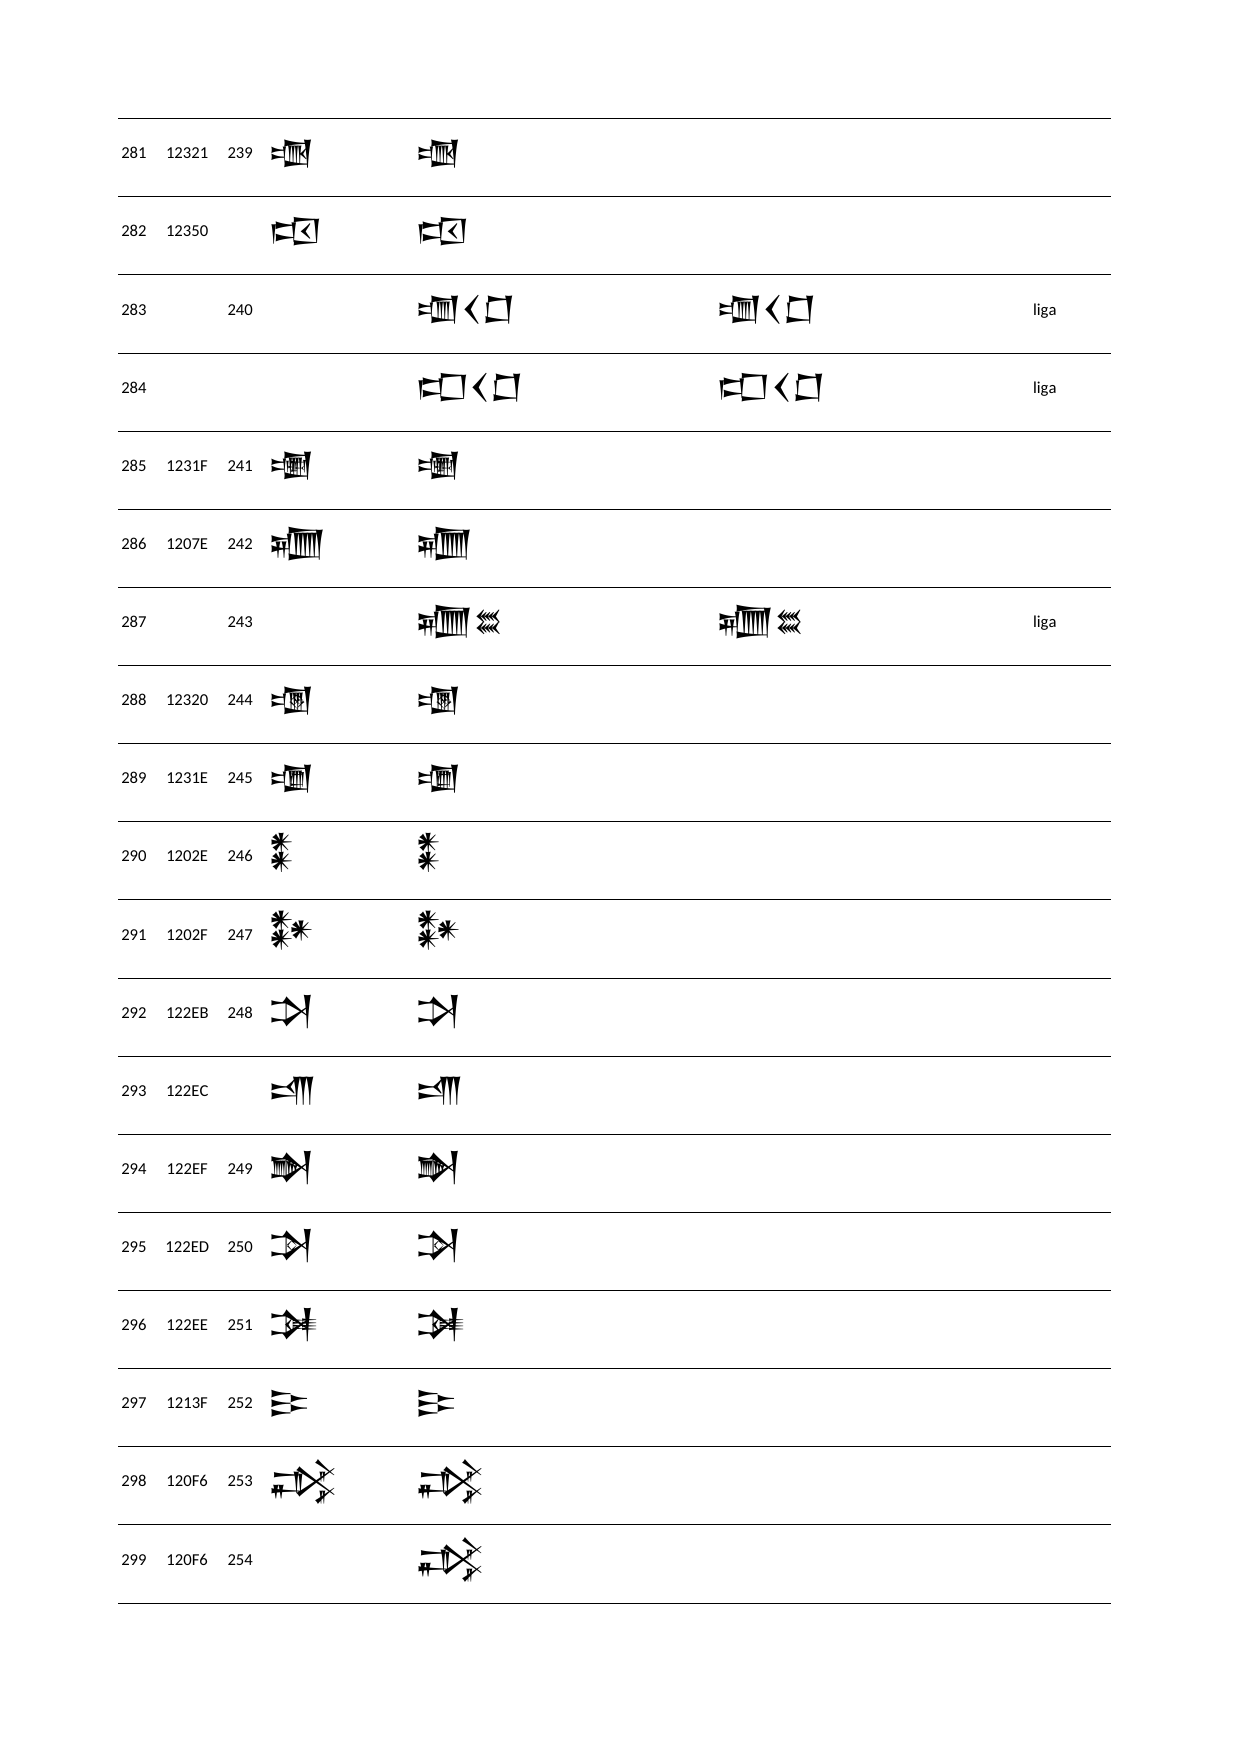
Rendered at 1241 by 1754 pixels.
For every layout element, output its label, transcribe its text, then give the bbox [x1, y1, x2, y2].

table_cell 𒀮 [266, 822, 412, 899]
table_cell 𒍏𒌋𒆸 [713, 354, 1030, 431]
table_cell [1030, 1213, 1111, 1290]
table_cell 1202F [160, 900, 214, 977]
table_cell 𒋯 [412, 1135, 713, 1212]
table_cell [713, 1447, 1030, 1524]
table_cell [214, 354, 266, 431]
table_cell 122EB [160, 979, 214, 1056]
table_cell liga [1030, 354, 1111, 431]
table_cell [713, 1525, 1030, 1602]
table_cell 𒋮 [412, 1291, 713, 1368]
table_cell 𒃶 [266, 1447, 412, 1524]
table_cell 294 [118, 1135, 160, 1212]
table_cell [1030, 666, 1111, 743]
table_cell [713, 1135, 1030, 1212]
table_cell 𒋮 [266, 1291, 412, 1368]
table_cell [713, 1369, 1030, 1446]
table_cell 𒌞 [412, 744, 713, 821]
table_cell 𒋬 [412, 1057, 713, 1134]
table_cell [713, 1057, 1030, 1134]
table_cell 𒌝𒌋𒆸 [713, 275, 1030, 352]
table_cell [1030, 432, 1111, 509]
table_cell 287 [118, 588, 160, 665]
table_cell [1030, 197, 1111, 274]
table_cell 𒌠 [412, 666, 713, 743]
table_cell [214, 1057, 266, 1134]
table_cell 247 [214, 900, 266, 977]
table_cell 286 [118, 510, 160, 587]
table_cell 298 [118, 1447, 160, 1524]
table_cell [713, 1291, 1030, 1368]
table_cell 𒋭 [412, 1213, 713, 1290]
table_cell 285 [118, 432, 160, 509]
table_cell [214, 197, 266, 274]
table_cell [1030, 1135, 1111, 1212]
table_cell 𒌞 [266, 744, 412, 821]
table_cell 𒍐 [266, 197, 412, 274]
table_cell [713, 432, 1030, 509]
table_cell 254 [214, 1525, 266, 1602]
table_cell [713, 1213, 1030, 1290]
table_cell 284 [118, 354, 160, 431]
table_cell 252 [214, 1369, 266, 1446]
table_cell 292 [118, 979, 160, 1056]
table_cell 12350 [160, 197, 214, 274]
table_cell 120F6 [160, 1447, 214, 1524]
table_cell [713, 744, 1030, 821]
table_cell 1231F [160, 432, 214, 509]
table_cell [266, 275, 412, 352]
table_cell [266, 354, 412, 431]
table_cell liga [1030, 588, 1111, 665]
table_cell 𒁾𒊺 [713, 588, 1030, 665]
table_cell 𒋭 [266, 1213, 412, 1290]
table_cell [713, 666, 1030, 743]
table_cell 1202E [160, 822, 214, 899]
table_cell 𒀮 [412, 822, 713, 899]
table_cell 122EE [160, 1291, 214, 1368]
table_cell 𒌟 [266, 432, 412, 509]
table_cell [713, 979, 1030, 1056]
table_cell [160, 588, 214, 665]
table_cell 122EF [160, 1135, 214, 1212]
table_cell 283 [118, 275, 160, 352]
table_cell 𒁾 [412, 510, 713, 587]
table_cell 297 [118, 1369, 160, 1446]
table_cell [713, 510, 1030, 587]
table_cell 291 [118, 900, 160, 977]
table_cell [1030, 979, 1111, 1056]
table_cell [266, 588, 412, 665]
table_cell 241 [214, 432, 266, 509]
table_cell 242 [214, 510, 266, 587]
table_cell 240 [214, 275, 266, 352]
table_cell 𒌝𒌋𒆸 [412, 275, 713, 352]
table_cell [1030, 1057, 1111, 1134]
table_cell 𒄿 [266, 1369, 412, 1446]
table_cell 12321 [160, 119, 214, 196]
table_cell 12320 [160, 666, 214, 743]
table_cell 245 [214, 744, 266, 821]
table_cell 244 [214, 666, 266, 743]
table_cell 282 [118, 197, 160, 274]
table_cell 239 [214, 119, 266, 196]
table_cell 𒁾 [266, 510, 412, 587]
table_cell 𒋬 [266, 1057, 412, 1134]
table_cell [1030, 1369, 1111, 1446]
table_cell [1030, 1291, 1111, 1368]
table_cell [1030, 744, 1111, 821]
table_cell 𒁾𒊺 [412, 588, 713, 665]
table_cell [713, 197, 1030, 274]
table_cell 122EC [160, 1057, 214, 1134]
table_cell 281 [118, 119, 160, 196]
table_cell [266, 1525, 412, 1602]
table_cell 𒌟 [412, 432, 713, 509]
table_cell 𒋯 [266, 1135, 412, 1212]
table_cell 𒋫 [266, 979, 412, 1056]
table_cell [713, 900, 1030, 977]
table_cell 𒌠 [266, 666, 412, 743]
table_cell 1213F [160, 1369, 214, 1446]
table_cell 𒄿 [412, 1369, 713, 1446]
table_cell [713, 119, 1030, 196]
table_cell 243 [214, 588, 266, 665]
table_cell [1030, 119, 1111, 196]
table_cell 249 [214, 1135, 266, 1212]
table_cell 289 [118, 744, 160, 821]
table_cell [1030, 510, 1111, 587]
table_cell 248 [214, 979, 266, 1056]
table_cell [160, 275, 214, 352]
table_cell 295 [118, 1213, 160, 1290]
table_cell 120F6 [160, 1525, 214, 1602]
table_cell [713, 822, 1030, 899]
table_cell 293 [118, 1057, 160, 1134]
table_cell 𒀯 [412, 900, 713, 977]
table_cell [1030, 1525, 1111, 1602]
table_cell [1030, 822, 1111, 899]
table_cell 253 [214, 1447, 266, 1524]
table_cell 288 [118, 666, 160, 743]
table_cell liga [1030, 275, 1111, 352]
table_cell 𒃶 [412, 1525, 713, 1602]
table_cell 1231E [160, 744, 214, 821]
table_cell 𒌡 [412, 119, 713, 196]
table_cell 299 [118, 1525, 160, 1602]
table_cell 𒍏𒌋𒆸 [412, 354, 713, 431]
table_cell 𒃶 [412, 1447, 713, 1524]
table_cell 251 [214, 1291, 266, 1368]
table_cell [160, 354, 214, 431]
table_cell 250 [214, 1213, 266, 1290]
table_cell 290 [118, 822, 160, 899]
table_cell 𒋫 [412, 979, 713, 1056]
table_cell 1207E [160, 510, 214, 587]
table_cell 122ED [160, 1213, 214, 1290]
table_cell [1030, 1447, 1111, 1524]
table_cell [1030, 900, 1111, 977]
table_cell 𒀯 [266, 900, 412, 977]
table_cell 246 [214, 822, 266, 899]
table_cell 𒍐 [412, 197, 713, 274]
table_cell 296 [118, 1291, 160, 1368]
table_cell 𒌡 [266, 119, 412, 196]
